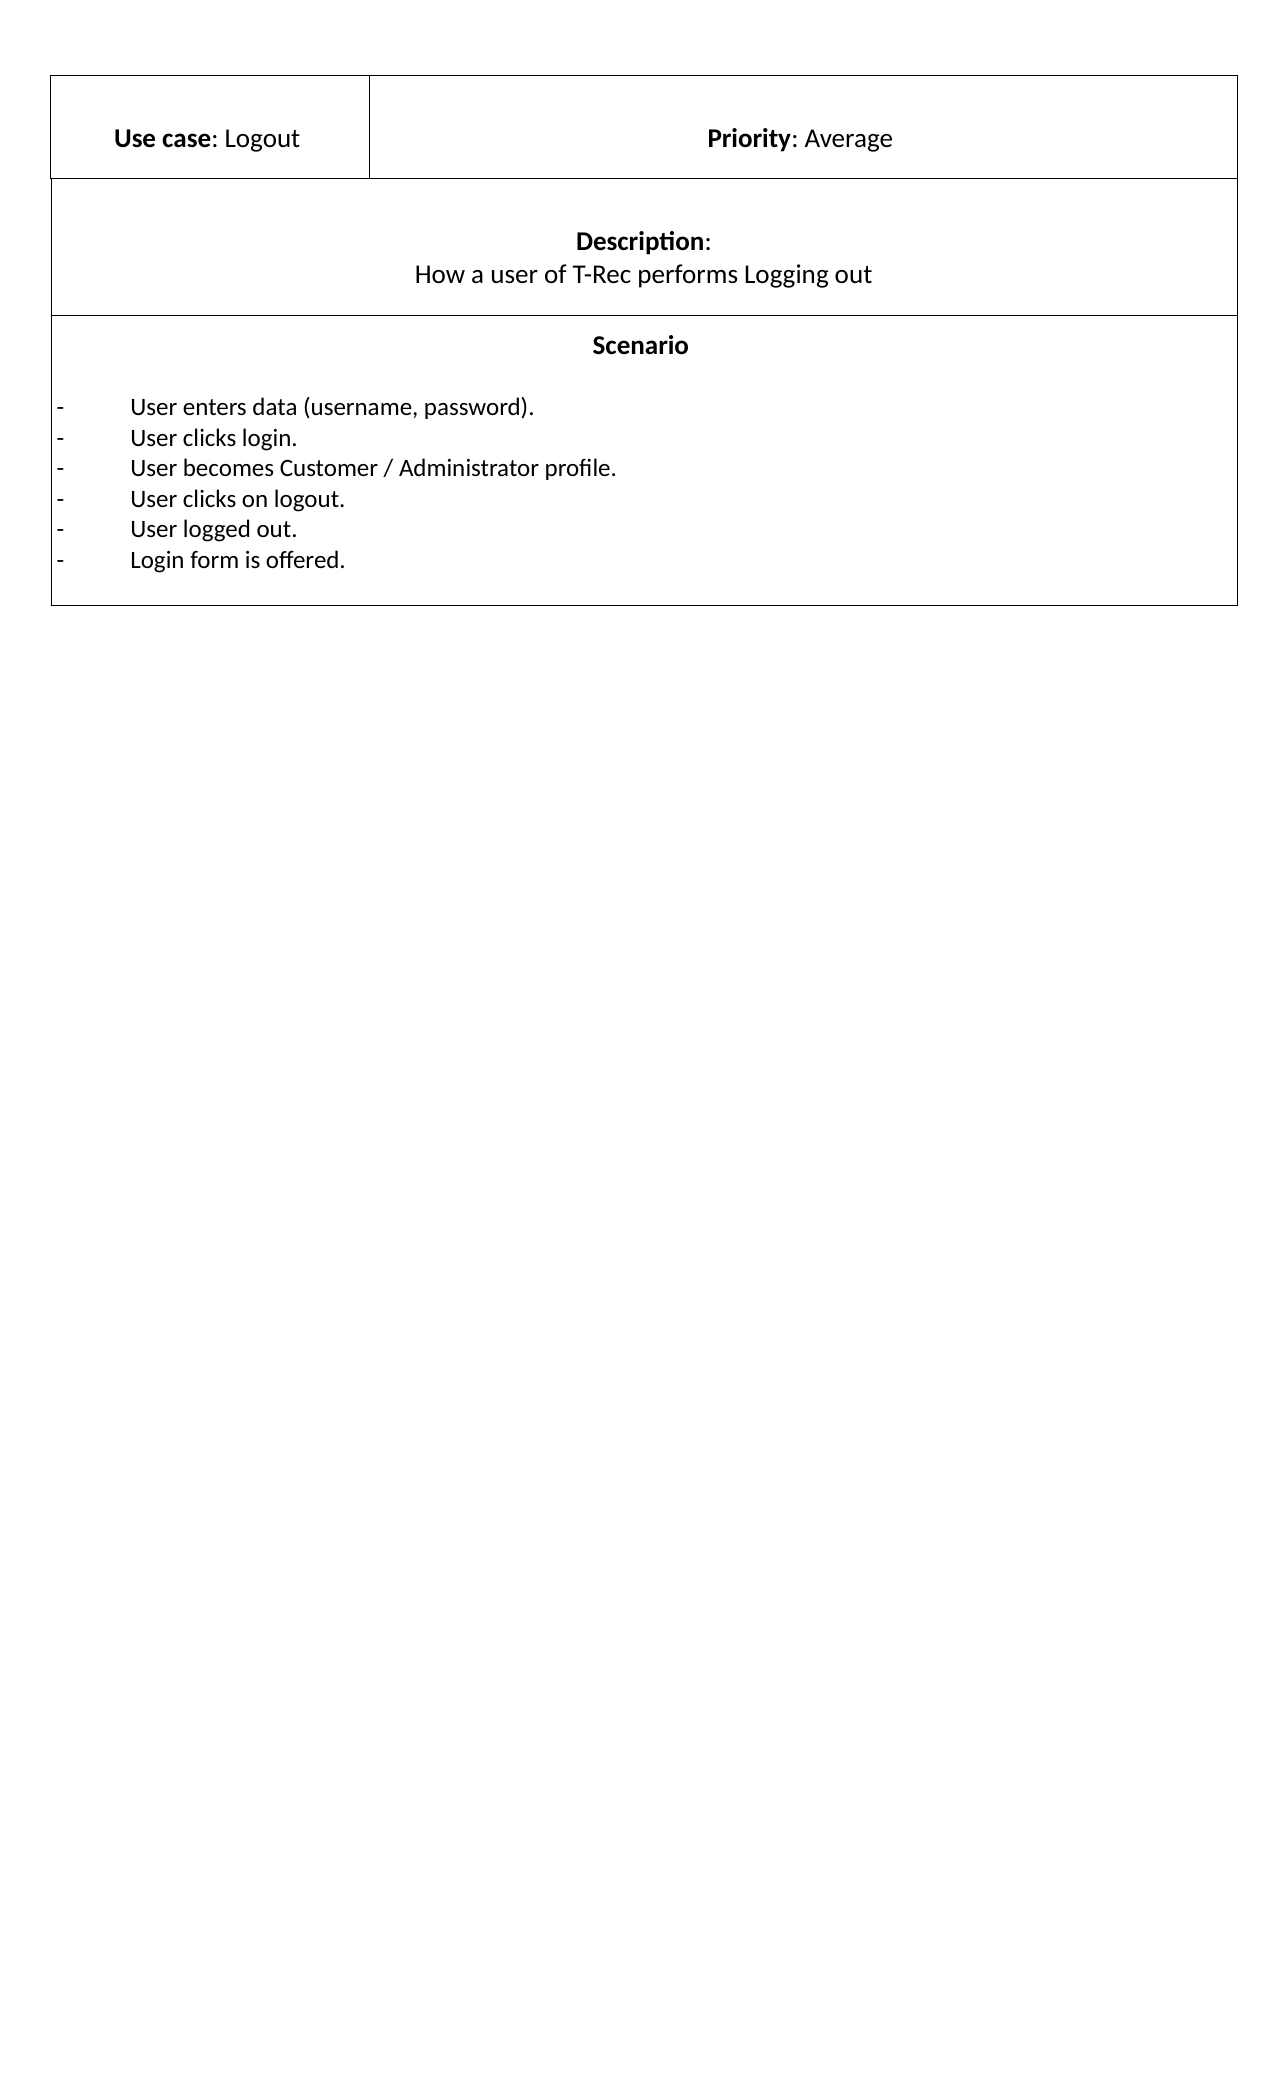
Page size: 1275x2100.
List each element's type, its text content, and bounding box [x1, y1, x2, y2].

table_header Priority: Average [370, 76, 1237, 178]
table_cell Description: How a user of T-Rec performs Logging out [52, 179, 1237, 315]
table_header Use case: Logout [51, 76, 369, 178]
table_cell Scenario User enters data (username, password). User clicks login. User becomes Customer / Administrator profile. User clicks on logout. User logged out. Login form is offered. [52, 316, 1237, 605]
